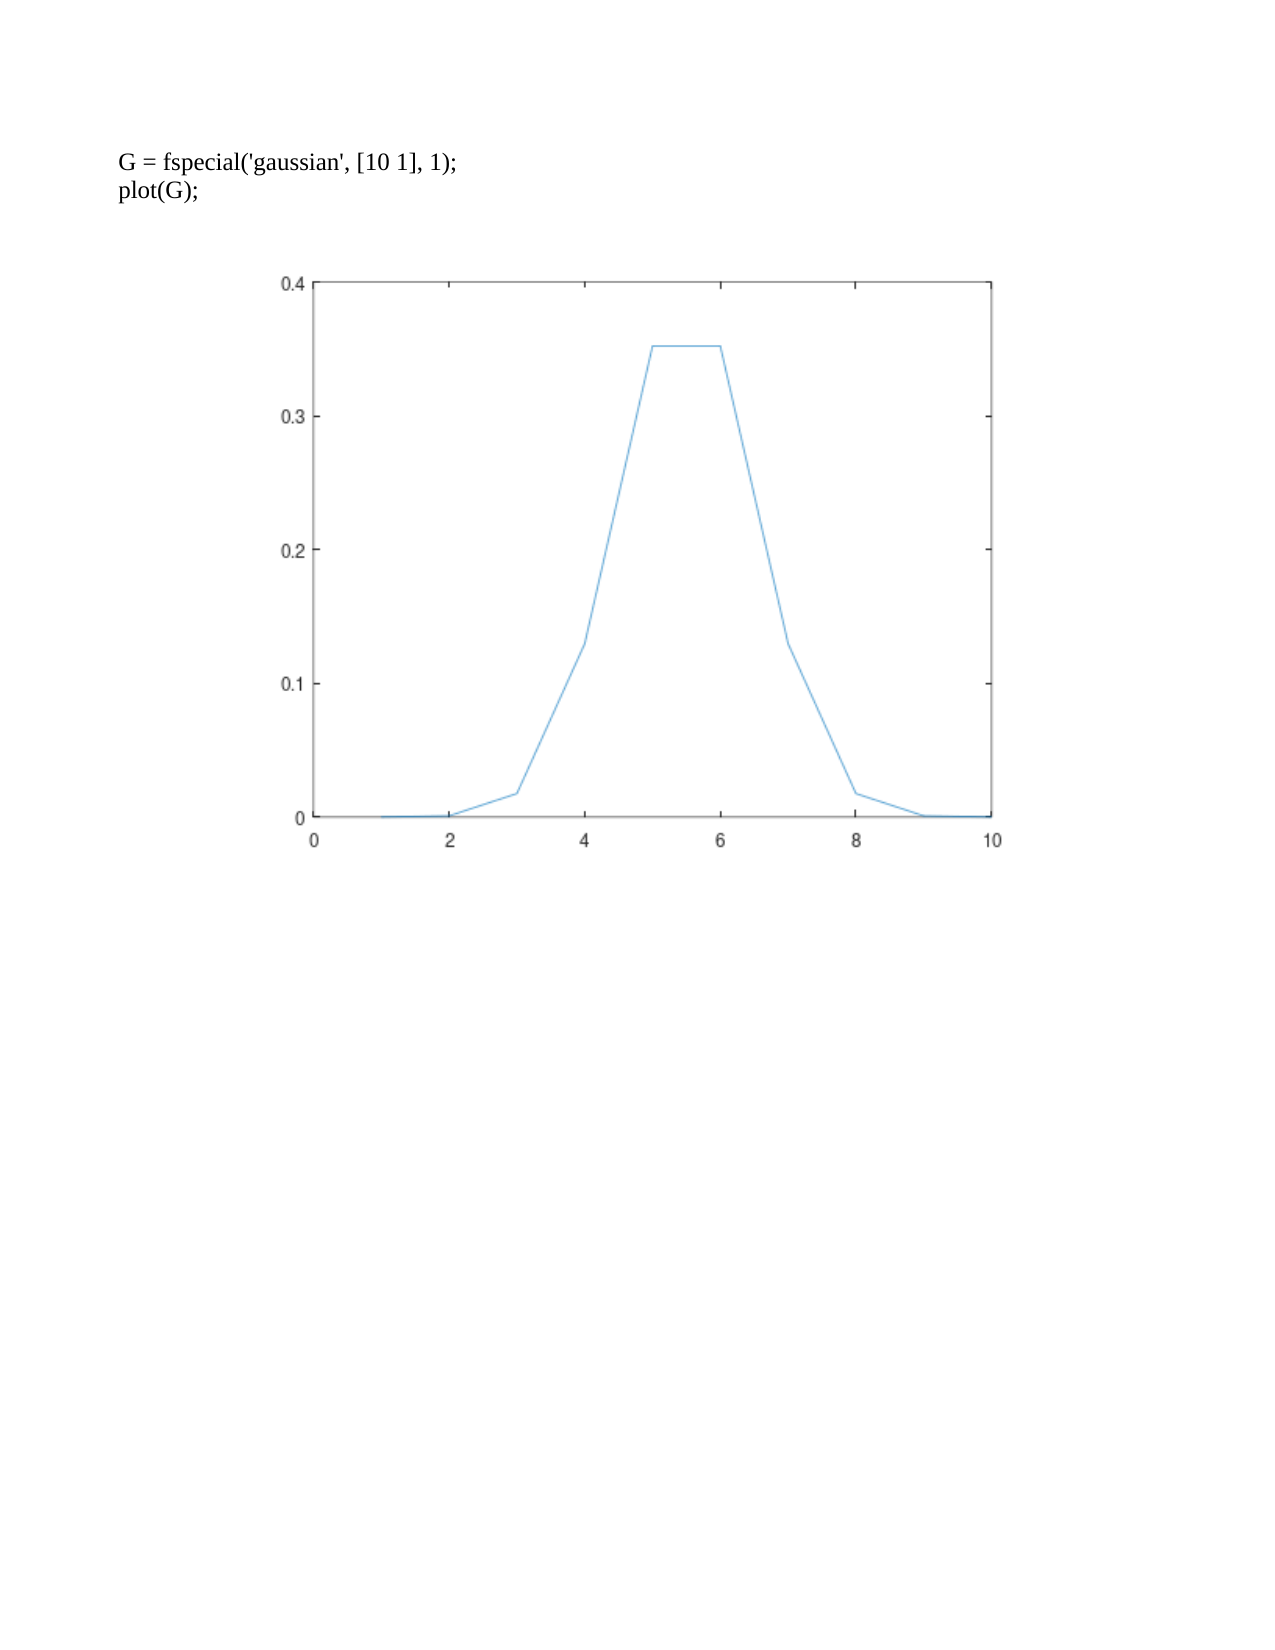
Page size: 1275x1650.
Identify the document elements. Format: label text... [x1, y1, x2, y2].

text G = fspecial('gaussian', [10 1], 1); [118, 147, 1157, 176]
picture [200, 233, 1075, 888]
text plot(G); [118, 176, 1157, 204]
